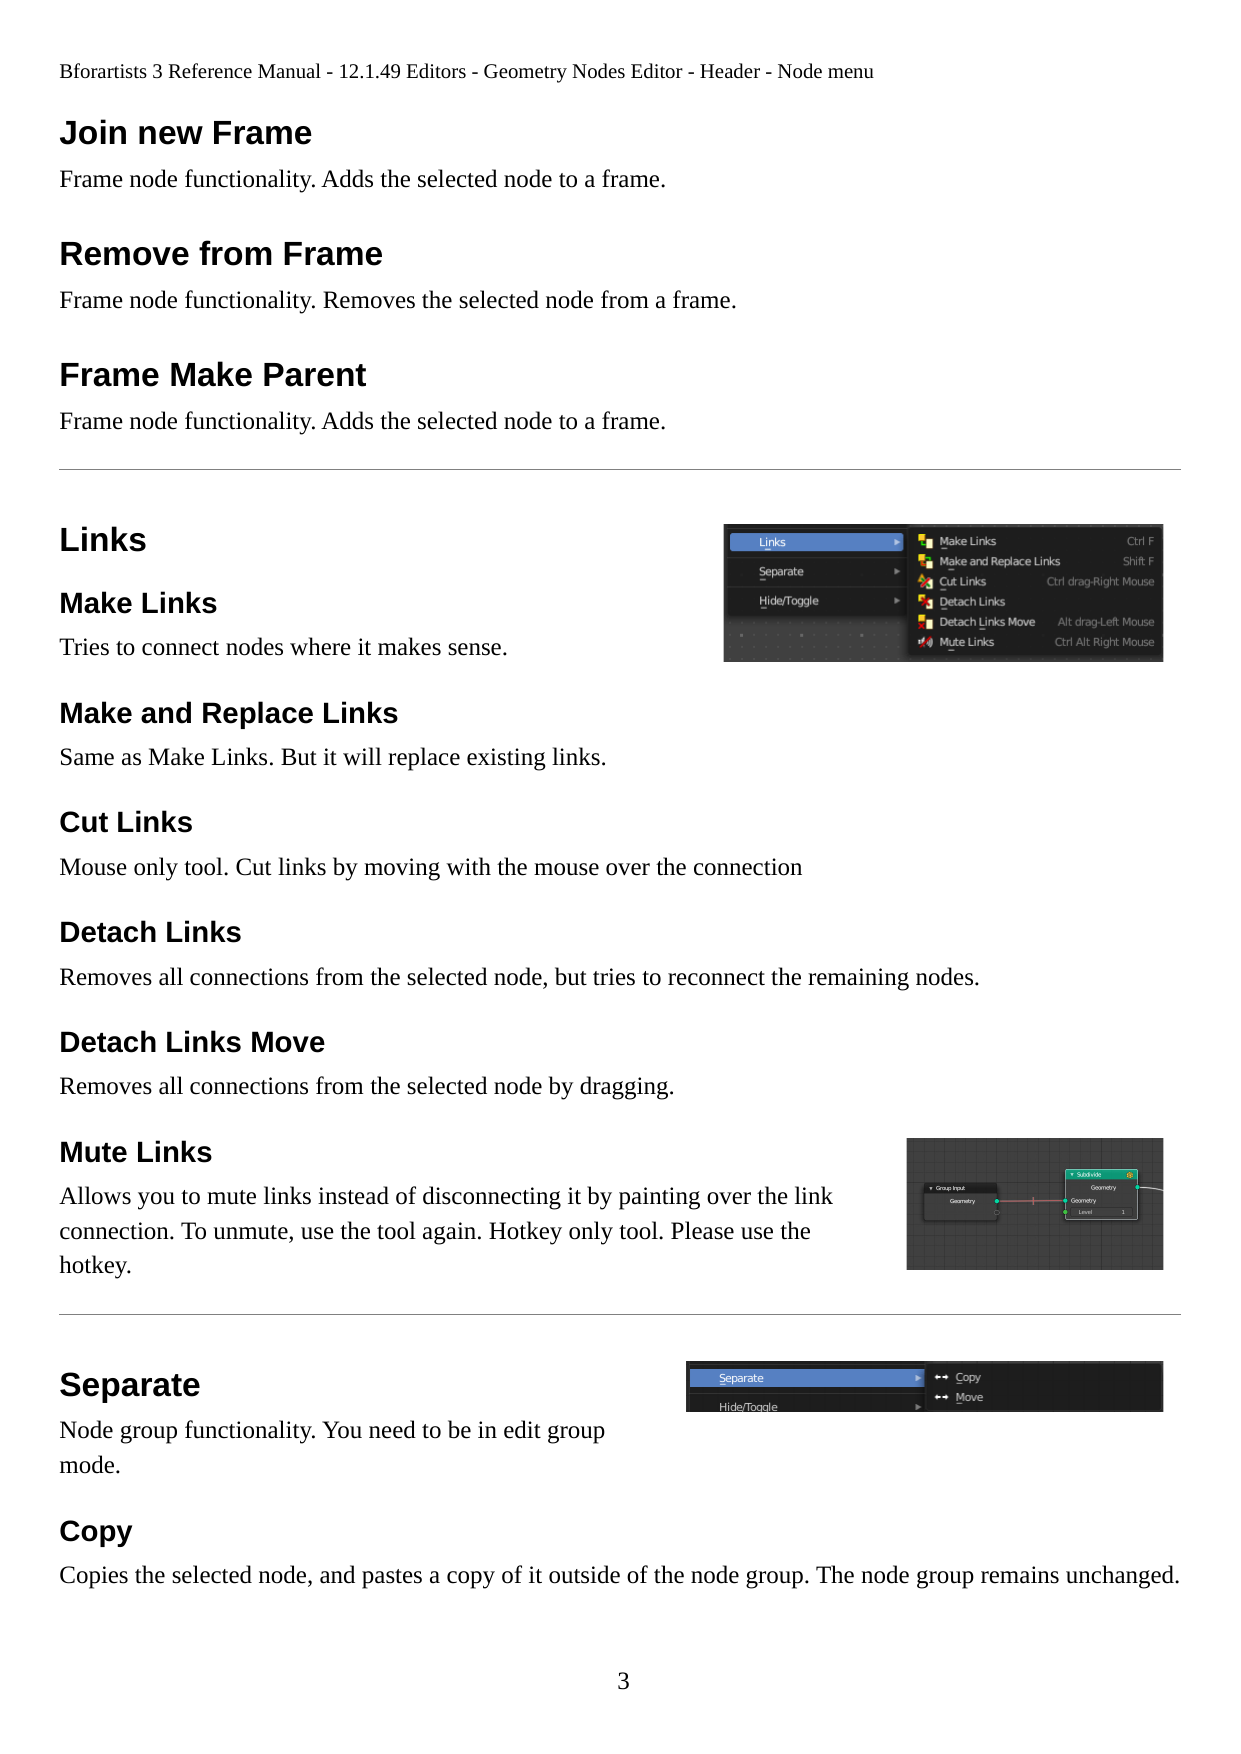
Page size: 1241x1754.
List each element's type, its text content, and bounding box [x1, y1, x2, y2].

text Copies the selected node, and pastes a copy of it outside of the node group. The node group remains unchanged. [59, 1560, 1181, 1589]
text Frame node functionality. Adds the selected node to a frame. [59, 164, 1181, 192]
picture [686, 1361, 1164, 1412]
text Allows you to mute links instead of disconnecting it by painting over the link connection. To unmute, use the tool again. Hotkey only tool. Please use the hotkey. [59, 1181, 1181, 1279]
subtitle Detach Links [59, 915, 1181, 949]
subtitle Mute Links [59, 1135, 1181, 1169]
subtitle Frame Make Parent [59, 355, 1181, 393]
text Node group functionality. You need to be in edit group mode. [59, 1416, 1181, 1479]
text Tries to connect nodes where it makes sense. [59, 632, 723, 661]
subtitle Copy [59, 1514, 1181, 1547]
subtitle Links [59, 520, 1181, 558]
subtitle Separate [59, 1364, 686, 1403]
picture [906, 1138, 1164, 1270]
subtitle Remove from Frame [59, 234, 1181, 272]
picture [723, 524, 1164, 662]
text Same as Make Links. But it will replace existing links. [59, 742, 1181, 771]
subtitle Cut Links [59, 805, 1181, 839]
subtitle Make and Replace Links [59, 696, 1181, 729]
text Removes all connections from the selected node by dragging. [59, 1071, 1181, 1100]
text Frame node functionality. Adds the selected node to a frame. [59, 406, 1181, 434]
subtitle [1164, 586, 1181, 619]
subtitle Detach Links Move [59, 1025, 1181, 1059]
text Mouse only tool. Cut links by moving with the mouse over the connection [59, 852, 1181, 880]
subtitle Join new Frame [59, 113, 1181, 151]
subtitle Make Links [59, 586, 723, 619]
text Frame node functionality. Removes the selected node from a frame. [59, 285, 1181, 313]
text Removes all connections from the selected node, but tries to reconnect the remaining nodes. [59, 962, 1181, 990]
subtitle [1164, 1364, 1181, 1403]
